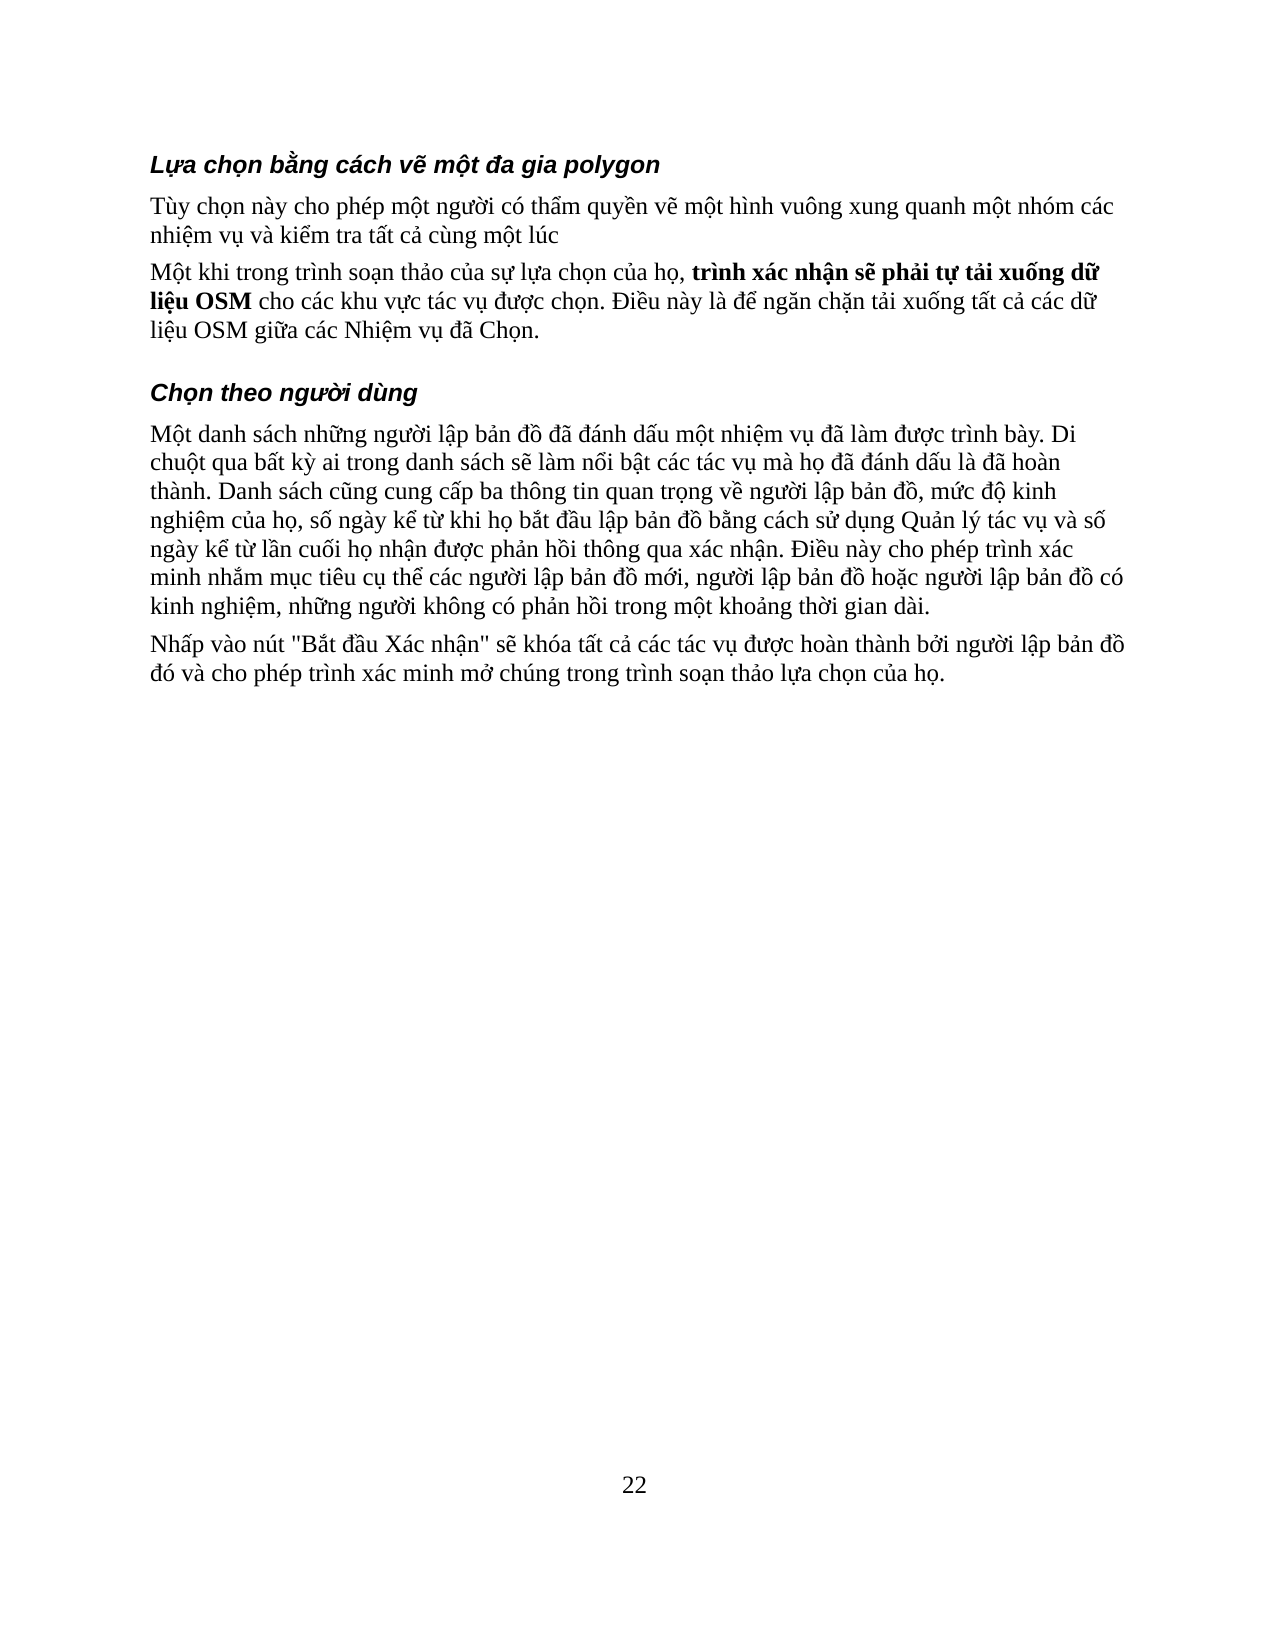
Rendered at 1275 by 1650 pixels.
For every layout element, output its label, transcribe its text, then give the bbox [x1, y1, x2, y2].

text Nhấp vào nút "Bắt đầu Xác nhận" sẽ khóa tất cả các tác vụ được hoàn thành bởi người lập bản đồ đó và cho phép trình xác minh mở chúng trong trình soạn thảo lựa chọn của họ. [150, 629, 1125, 686]
text Tùy chọn này cho phép một người có thẩm quyền vẽ một hình vuông xung quanh một nhóm các nhiệm vụ và kiểm tra tất cả cùng một lúc [150, 191, 1125, 248]
text Một danh sách những người lập bản đồ đã đánh dấu một nhiệm vụ đã làm được trình bày. Di chuột qua bất kỳ ai trong danh sách sẽ làm nổi bật các tác vụ mà họ đã đánh dấu là đã hoàn thành. Danh sách cũng cung cấp ba thông tin quan trọng về người lập bản đồ, mức độ kinh nghiệm của họ, số ngày kể từ khi họ bắt đầu lập bản đồ bằng cách sử dụng Quản lý tác vụ và số ngày kể từ lần cuối họ nhận được phản hồi thông qua xác nhận. Điều này cho phép trình xác minh nhắm mục tiêu cụ thể các người lập bản đồ mới, người lập bản đồ hoặc người lập bản đồ có kinh nghiệm, những người không có phản hồi trong một khoảng thời gian dài. [150, 419, 1125, 620]
subtitle Chọn theo người dùng [150, 378, 1125, 406]
subtitle Lựa chọn bằng cách vẽ một đa gia polygon [150, 150, 1125, 178]
text Một khi trong trình soạn thảo của sự lựa chọn của họ, trình xác nhận sẽ phải tự tải xuống dữ liệu OSM cho các khu vực tác vụ được chọn. Điều này là để ngăn chặn tải xuống tất cả các dữ liệu OSM giữa các Nhiệm vụ đã Chọn. [150, 257, 1125, 344]
